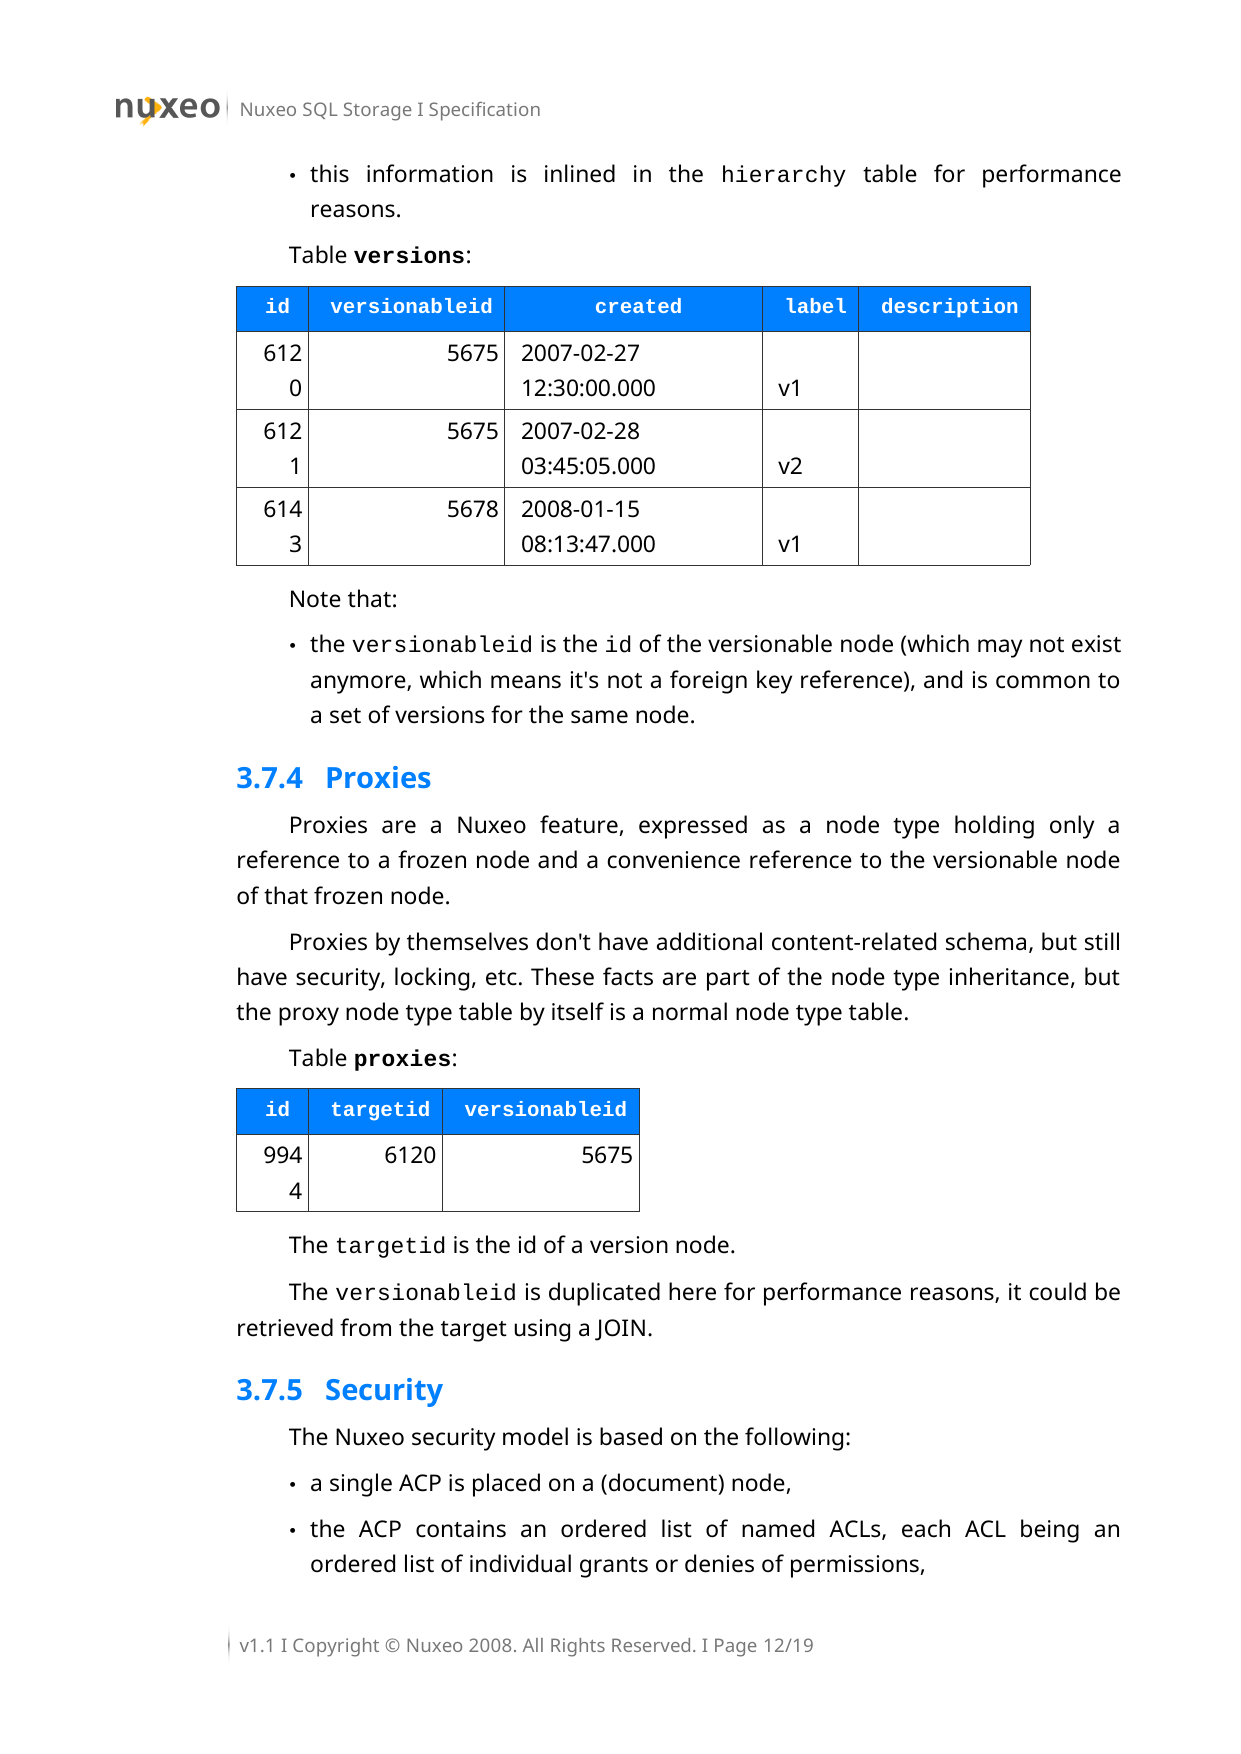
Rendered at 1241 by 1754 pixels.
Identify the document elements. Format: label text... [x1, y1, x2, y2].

table_cell 6120 [309, 1135, 442, 1211]
text The targetid is the id of a version node. [236, 1229, 1122, 1261]
title Table versions: [236, 239, 1122, 271]
table_cell 2008-01-15 08:13:47.000 [505, 488, 762, 565]
table_cell 6121 [237, 410, 308, 487]
table_header versionableid [443, 1089, 639, 1134]
text Proxies are a Nuxeo feature, expressed as a node type holding only a reference to a frozen node and a convenience reference to the versionable node of that frozen node. [236, 809, 1122, 911]
table_cell [859, 332, 1030, 409]
table_header description [859, 287, 1030, 331]
table_cell v1 [763, 332, 858, 409]
table_cell [859, 410, 1030, 487]
table_cell 2007-02-27 12:30:00.000 [505, 332, 762, 409]
picture [213, 1624, 232, 1666]
table_cell v2 [763, 410, 858, 487]
table_cell [859, 488, 1030, 565]
table_cell 6120 [237, 332, 308, 409]
table_cell 5675 [309, 332, 504, 409]
table_header id [237, 1089, 308, 1134]
list the ACP contains an ordered list of named ACLs, each ACL being an ordered list of individual grants or denies of permissions, [289, 1513, 1122, 1579]
subtitle Security [236, 1370, 1122, 1409]
table_header label [763, 287, 858, 331]
subtitle Proxies [236, 758, 1122, 797]
table_cell 9944 [237, 1135, 308, 1211]
picture [116, 88, 228, 128]
table_cell 5678 [309, 488, 504, 565]
table_cell 6143 [237, 488, 308, 565]
title Table proxies: [236, 1042, 1122, 1073]
table_cell 5675 [443, 1135, 639, 1211]
text The versionableid is duplicated here for performance reasons, it could be retrieved from the target using a JOIN. [236, 1276, 1122, 1342]
text Note that: [236, 582, 1122, 613]
table_header id [237, 287, 308, 331]
list a single ACP is placed on a (document) node, [289, 1467, 1122, 1498]
table_header versionableid [309, 287, 504, 331]
list this information is inlined in the hierarchy table for performance reasons. [289, 158, 1122, 224]
list the versionableid is the id of the versionable node (which may not exist anymore, which means it's not a foreign key reference), and is common to a set of versions for the same node. [289, 628, 1122, 731]
table_header created [505, 287, 762, 331]
table_header targetid [309, 1089, 442, 1134]
table_cell v1 [763, 488, 858, 565]
text The Nuxeo security model is based on the following: [236, 1421, 1122, 1452]
table_cell 5675 [309, 410, 504, 487]
text Proxies by themselves don't have additional content-related schema, but still have security, locking, etc. These facts are part of the node type inheritance, but the proxy node type table by itself is a normal node type table. [236, 925, 1122, 1027]
table_cell 2007-02-28 03:45:05.000 [505, 410, 762, 487]
